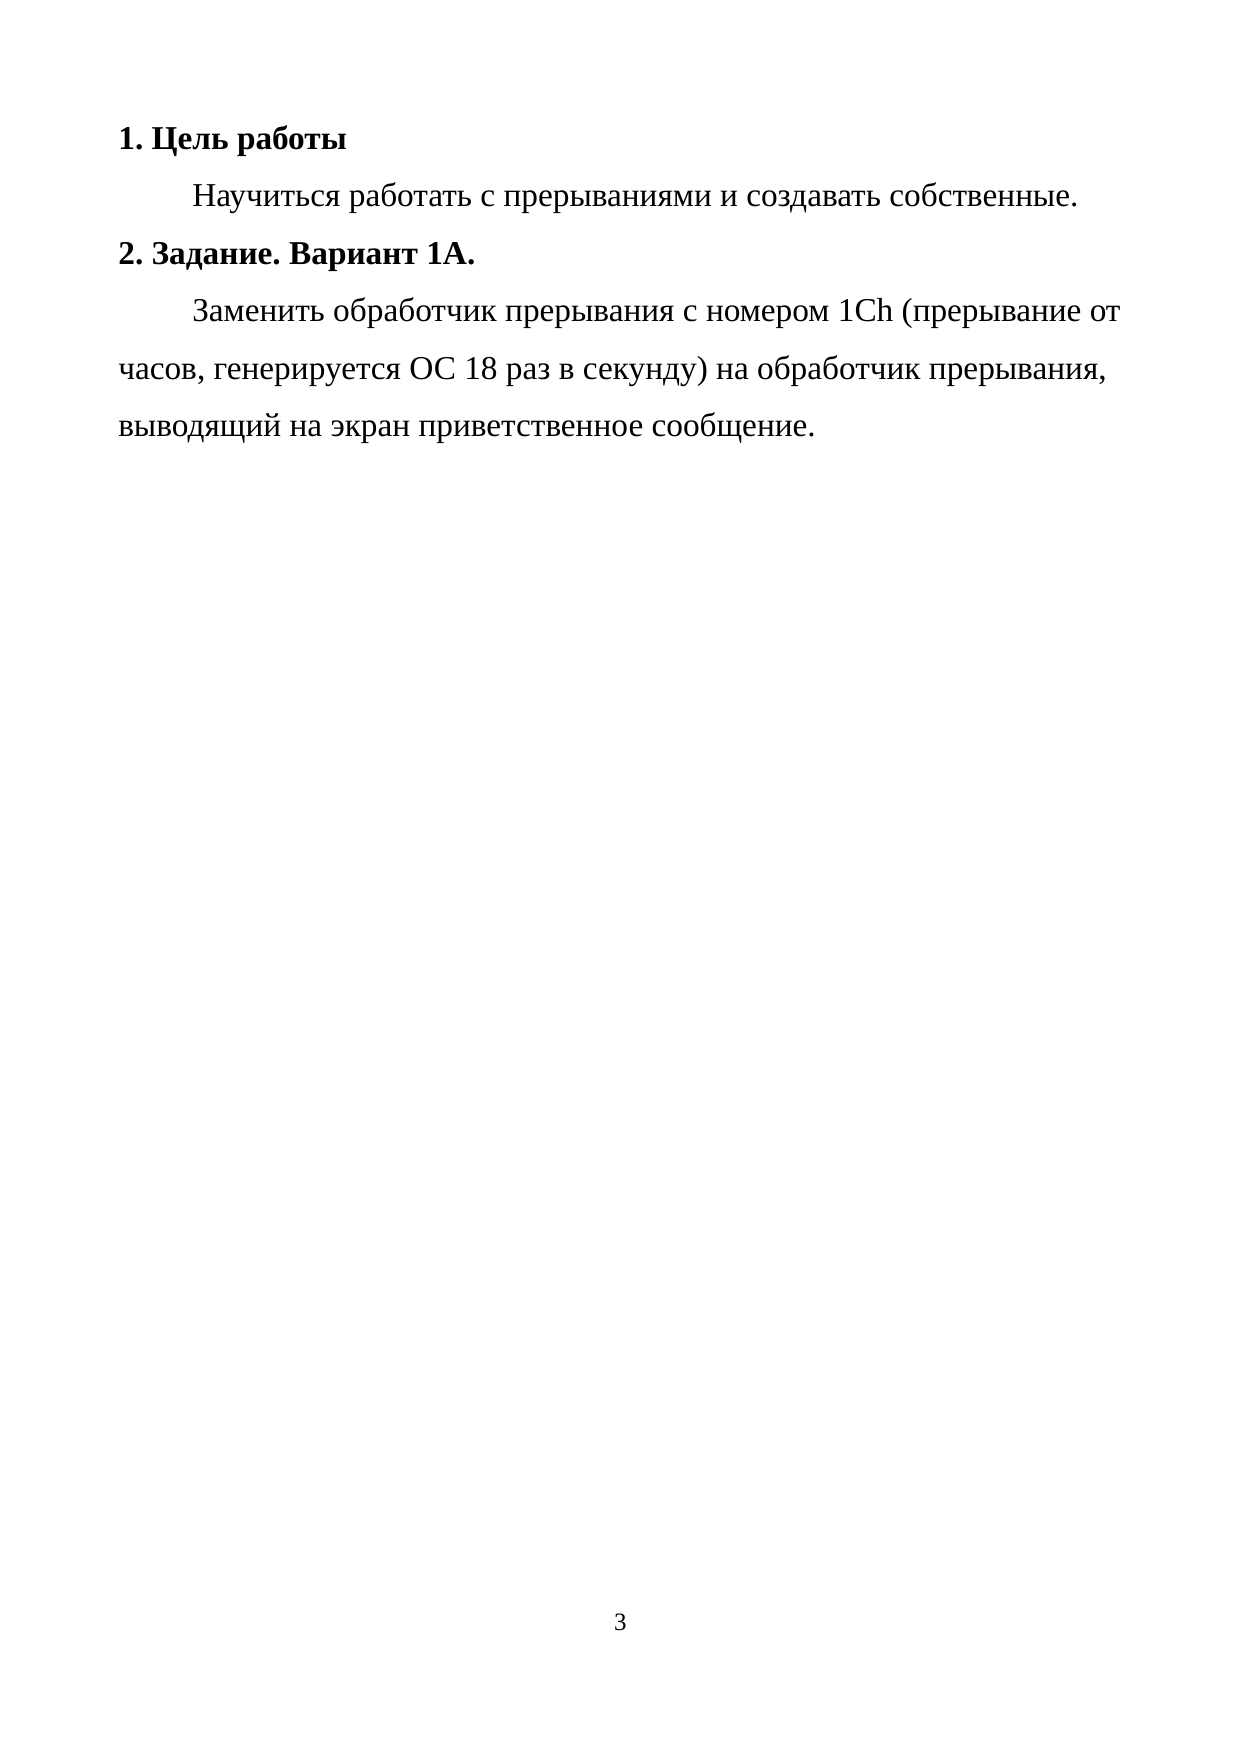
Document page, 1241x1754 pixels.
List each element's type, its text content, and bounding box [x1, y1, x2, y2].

text Заменить обработчик прерывания с номером 1Ch (прерывание от часов, генерируется ОС 18 раз в секунду) на обработчик прерывания, выводящий на экран приветственное сообщение. [118, 291, 1122, 444]
text Научиться работать с прерываниями и создавать собственные. [118, 176, 1122, 214]
text 1. Цель работы [118, 118, 1122, 156]
text 2. Задание. Вариант 1А. [118, 233, 1122, 271]
